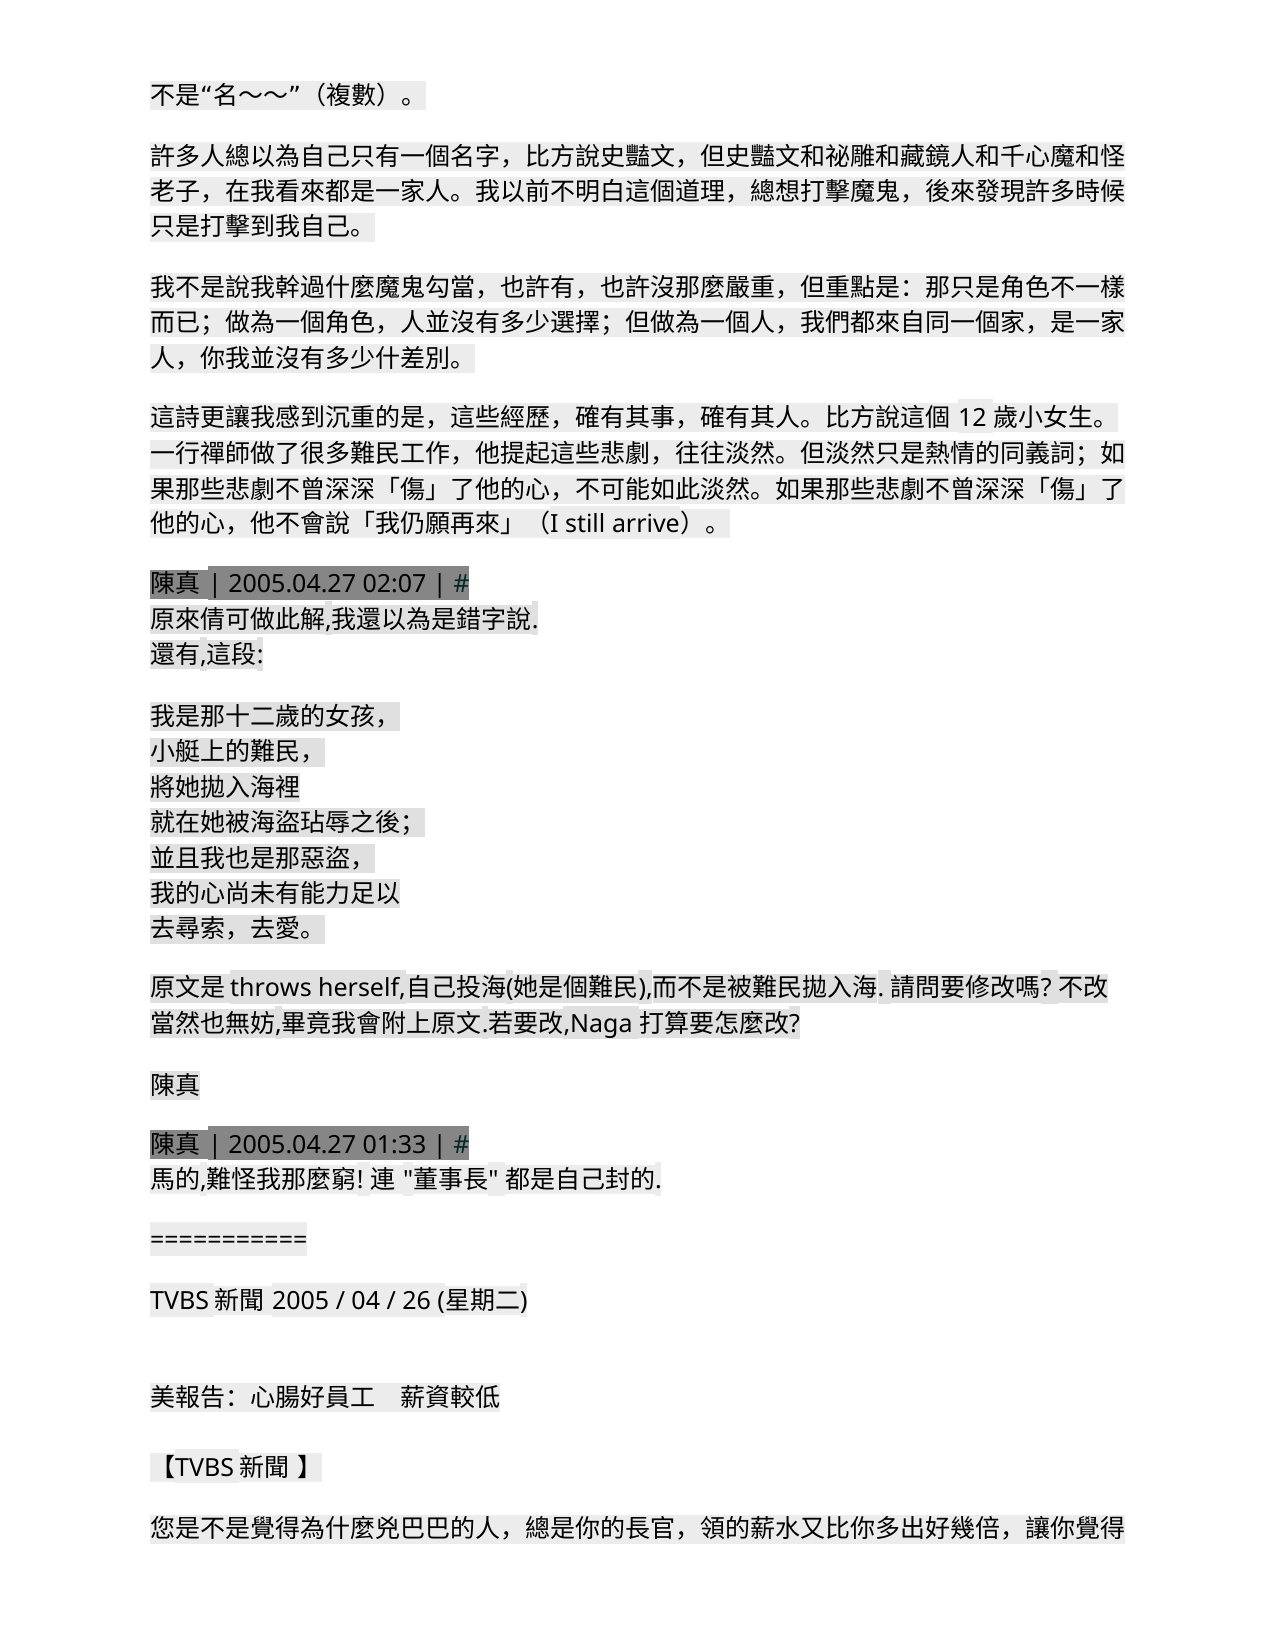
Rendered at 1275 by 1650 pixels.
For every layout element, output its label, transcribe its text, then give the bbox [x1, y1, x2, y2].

text 美報告：心腸好員工 薪資較低 【TVBS新聞 】 [150, 1342, 1125, 1483]
text 陳真 [150, 1064, 1125, 1100]
text TVBS新聞 2005 / 04 / 26 (星期二) [150, 1281, 1125, 1317]
text 這詩更讓我感到沉重的是，這些經歷，確有其事，確有其人。比方說這個 12 歲小女生。一行禪師做了很多難民工作，他提起這些悲劇，往往淡然。但淡然只是熱情的同義詞；如果那些悲劇不曾深深「傷」了他的心，不可能如此淡然。如果那些悲劇不曾深深「傷」了他的心，他不會說「我仍願再來」（I still arrive）。 [150, 398, 1125, 539]
text 不是“名～～”（複數）。 [150, 75, 1125, 110]
text =========== [150, 1221, 1125, 1256]
text 陳真 | 2005.04.27 02:07 | # [150, 564, 1125, 600]
text 陳真 | 2005.04.27 01:33 | # [150, 1125, 1125, 1160]
text 原來倩可做此解,我還以為是錯字說. 還有,這段: [150, 600, 1125, 671]
text 我是那十二歲的女孩， 小艇上的難民， 將她拋入海裡 就在她被海盜玷辱之後； 並且我也是那惡盜， 我的心尚未有能力足以 去尋索，去愛。 [150, 696, 1125, 944]
text 原文是throws herself,自己投海(她是個難民),而不是被難民拋入海. 請問要修改嗎? 不改當然也無妨,畢竟我會附上原文.若要改,Naga 打算要怎麼改? [150, 969, 1125, 1039]
text 我不是說我幹過什麼魔鬼勾當，也許有，也許沒那麼嚴重，但重點是：那只是角色不一樣而已；做為一個角色，人並沒有多少選擇；但做為一個人，我們都來自同一個家，是一家人，你我並沒有多少什差別。 [150, 267, 1125, 373]
text 馬的,難怪我那麼窮! 連 "董事長" 都是自己封的. [150, 1160, 1125, 1196]
text 許多人總以為自己只有一個名字，比方說史豔文，但史豔文和祕雕和藏鏡人和千心魔和怪老子，在我看來都是一家人。我以前不明白這個道理，總想打擊魔鬼，後來發現許多時候只是打擊到我自己。 [150, 135, 1125, 242]
text 您是不是覺得為什麼兇巴巴的人，總是你的長官，領的薪水又比你多出好幾倍，讓你覺得 [150, 1508, 1125, 1544]
